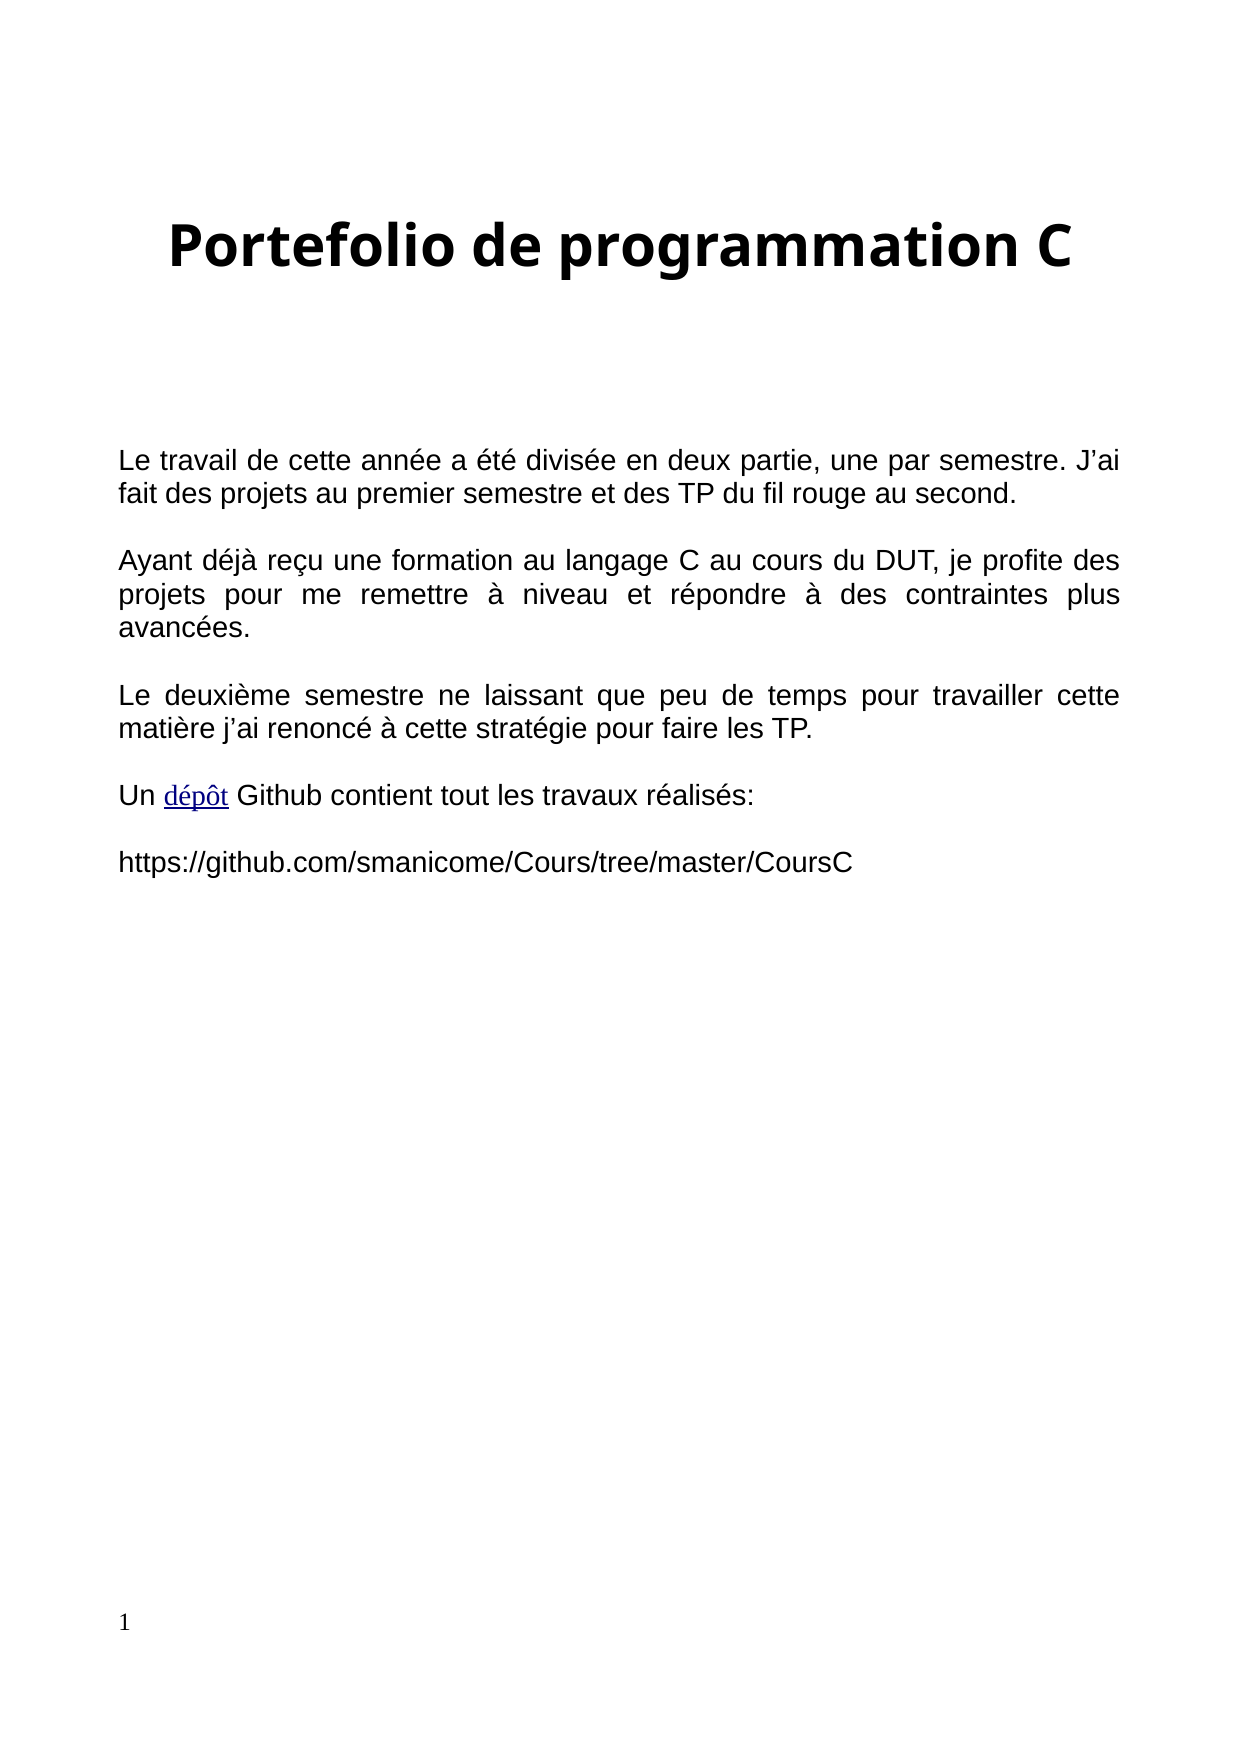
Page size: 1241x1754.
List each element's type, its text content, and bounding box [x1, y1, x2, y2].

text Un dépôt Github contient tout les travaux réalisés: [118, 778, 1122, 812]
text Le deuxième semestre ne laissant que peu de temps pour travailler cette matière j’ai renoncé à cette stratégie pour faire les TP. [118, 678, 1122, 745]
text https://github.com/smanicome/Cours/tree/master/CoursC [118, 845, 1122, 879]
text Le travail de cette année a été divisée en deux partie, une par semestre. J’ai fait des projets au premier semestre et des TP du fil rouge au second. [118, 443, 1122, 510]
text Portefolio de programmation C [118, 204, 1122, 284]
text Ayant déjà reçu une formation au langage C au cours du DUT, je profite des projets pour me remettre à niveau et répondre à des contraintes plus avancées. [118, 543, 1122, 644]
